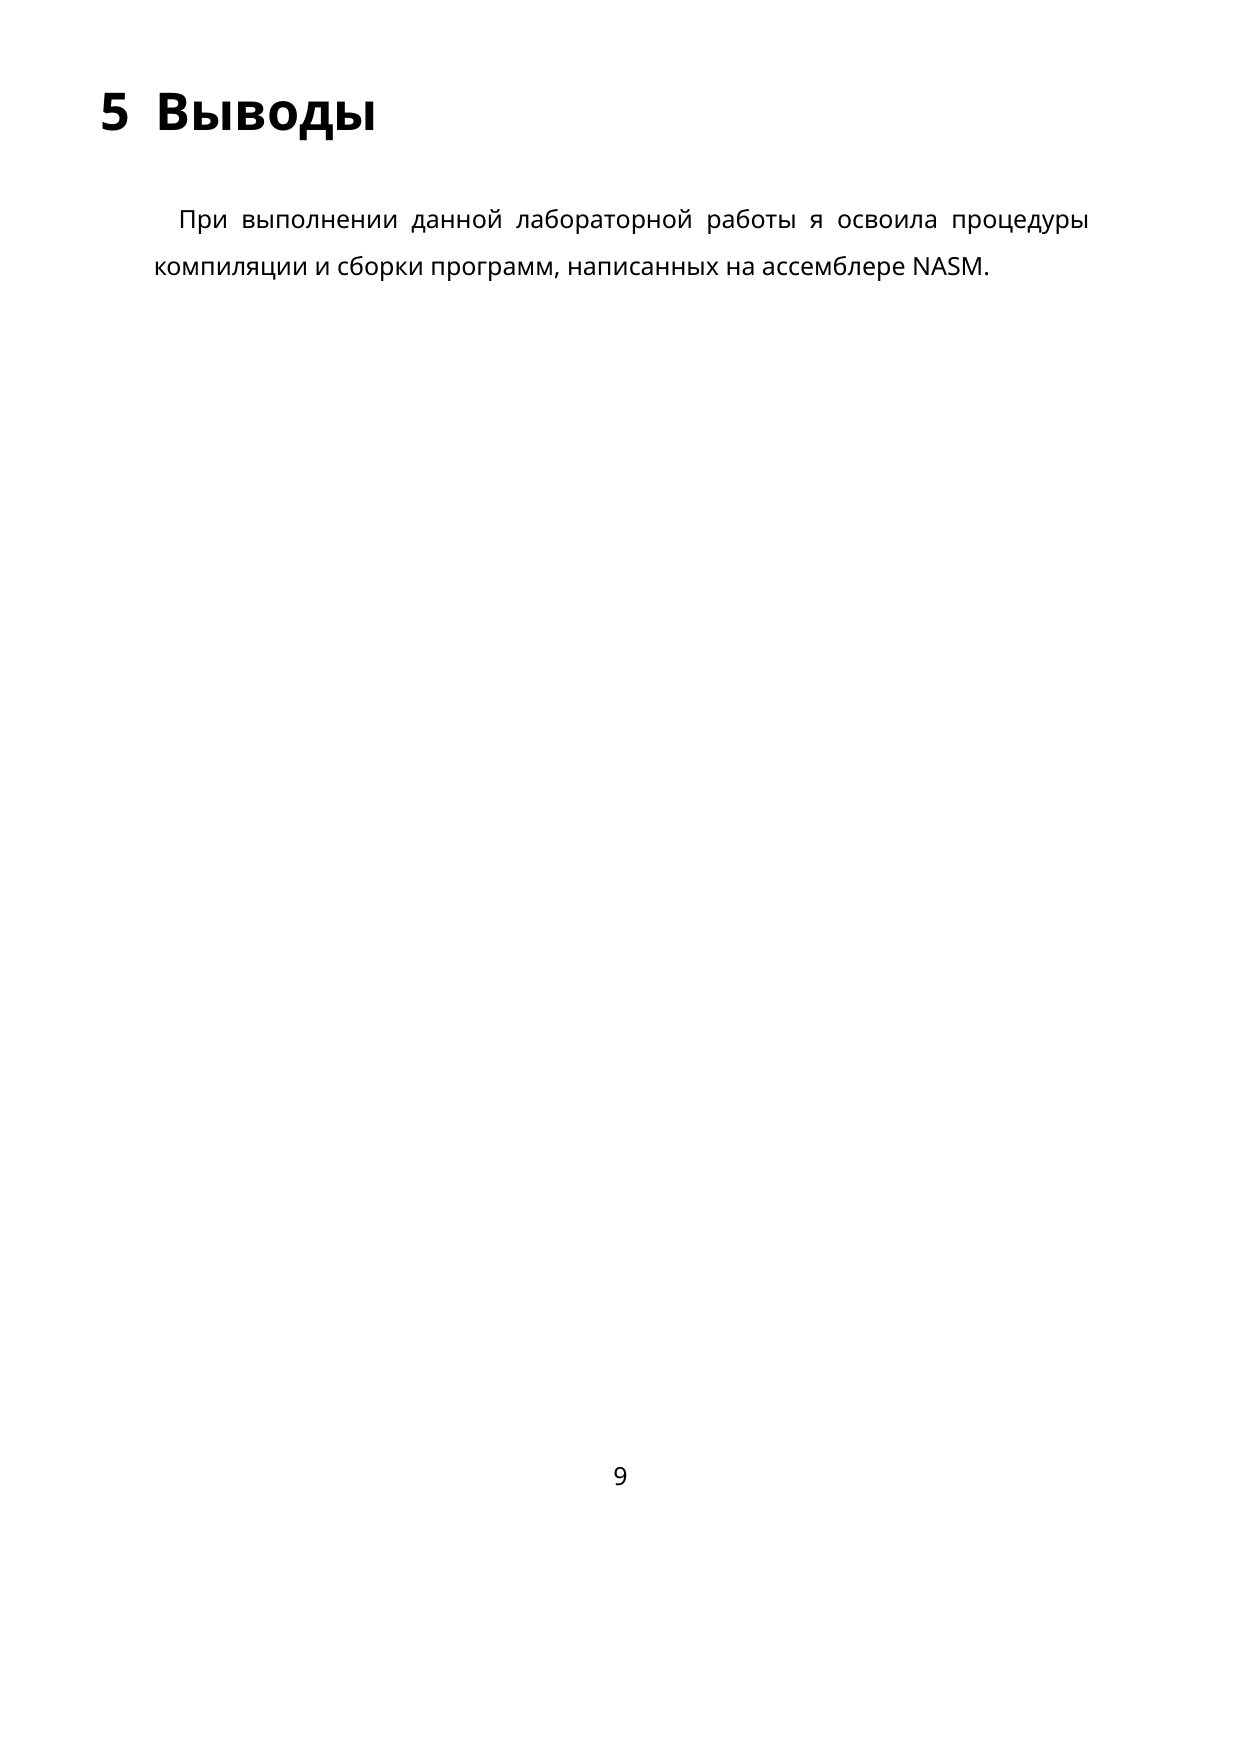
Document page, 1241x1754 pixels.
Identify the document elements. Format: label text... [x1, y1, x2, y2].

list Выводы [100, 75, 1091, 146]
text При выполнении данной лабораторной работы я освоила процедуры компиляции и сборки программ, написанных на ассемблере NASM. [153, 202, 1091, 282]
